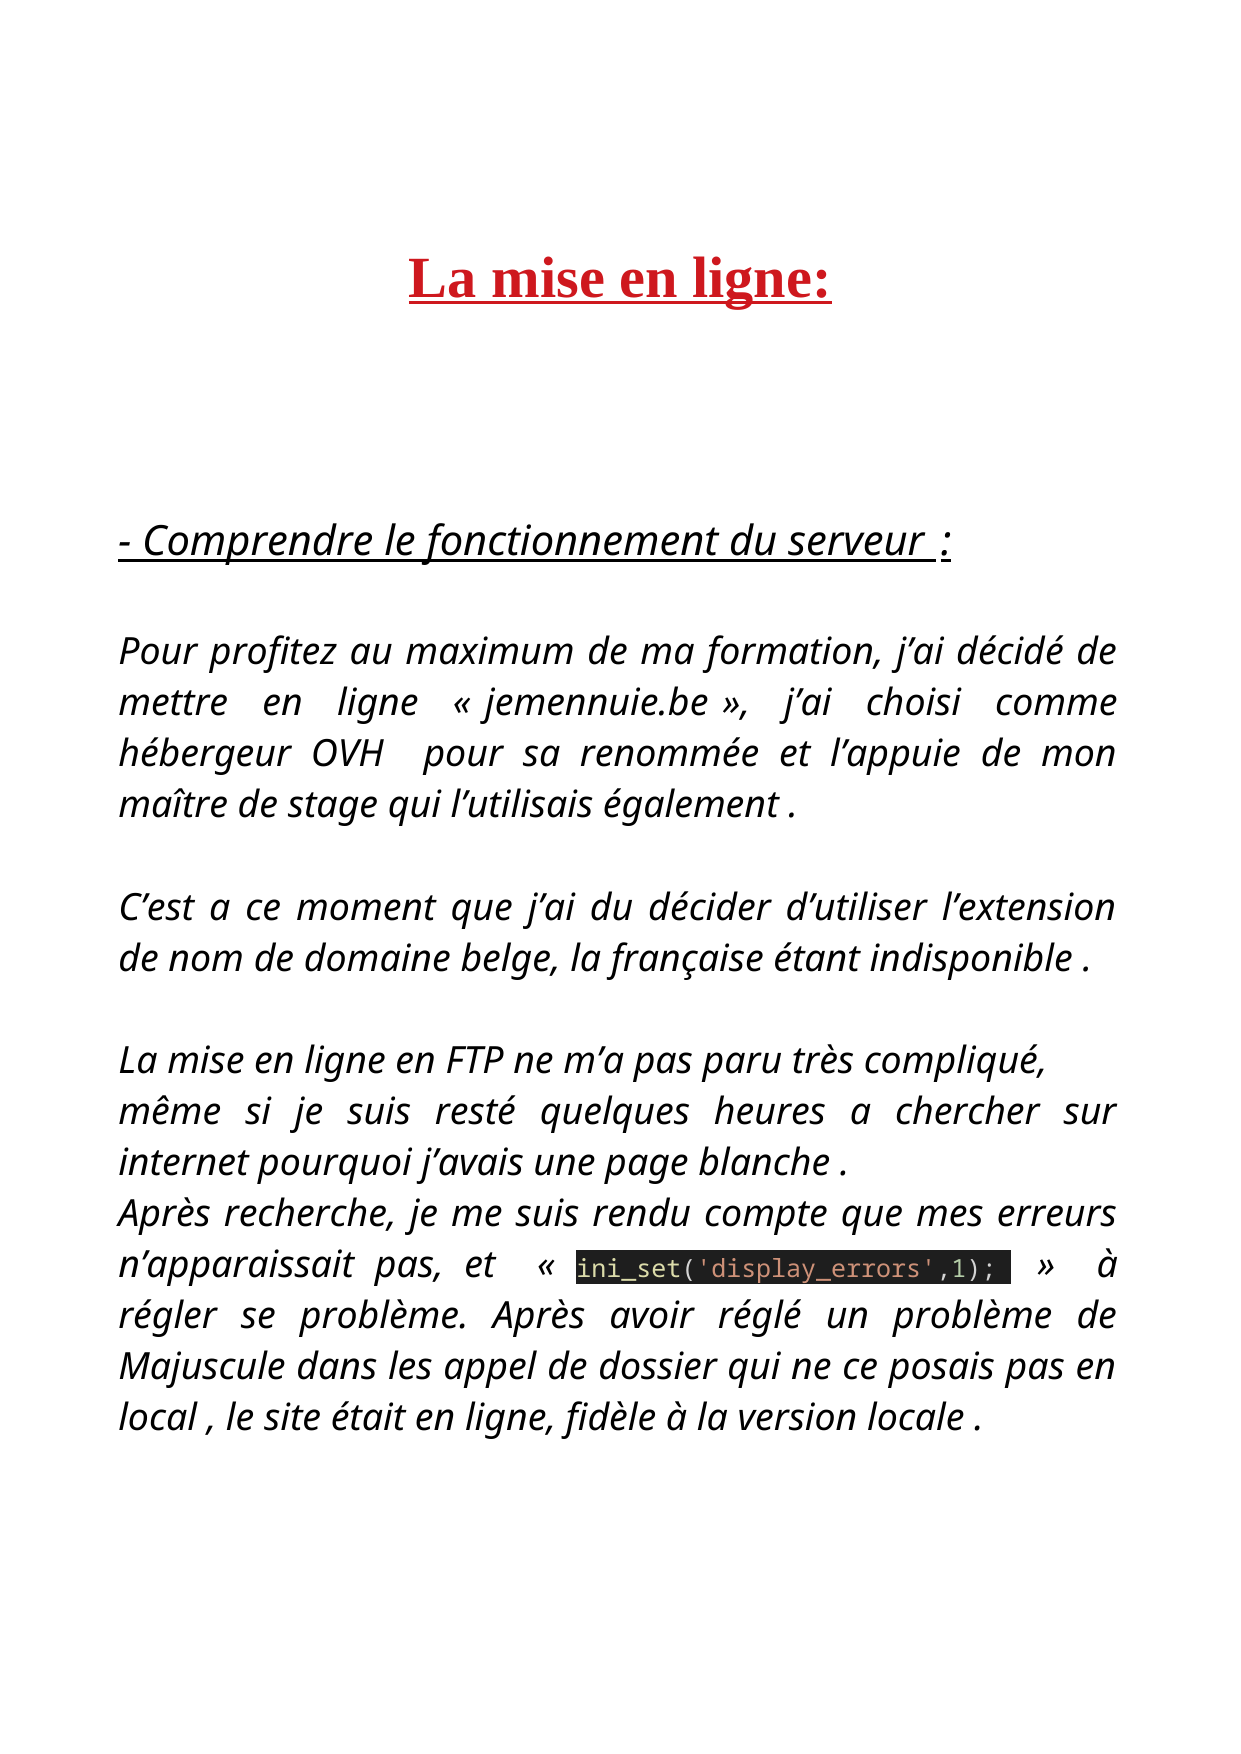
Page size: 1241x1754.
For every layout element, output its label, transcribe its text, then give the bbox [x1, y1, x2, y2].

text Pour profitez au maximum de ma formation, j’ai décidé de mettre en ligne « jemennuie.be », j’ai choisi comme hébergeur OVH pour sa renommée et l’appuie de mon maître de stage qui l’utilisais également . [118, 624, 1122, 829]
text même si je suis resté quelques heures a chercher sur internet pourquoi j’avais une page blanche . [118, 1084, 1122, 1186]
text C’est a ce moment que j’ai du décider d’utiliser l’extension de nom de domaine belge, la française étant indisponible . [118, 880, 1122, 982]
text Après recherche, je me suis rendu compte que mes erreurs n’apparaissait pas, et « ini_set('display_errors',1); » à régler se problème. Après avoir réglé un problème de Majuscule dans les appel de dossier qui ne ce posais pas en local , le site était en ligne, fidèle à la version locale . [118, 1186, 1122, 1441]
text La mise en ligne: [118, 243, 1122, 310]
text La mise en ligne en FTP ne m’a pas paru très compliqué, [118, 1033, 1122, 1084]
text - Comprendre le fonctionnement du serveur : [118, 511, 1122, 568]
